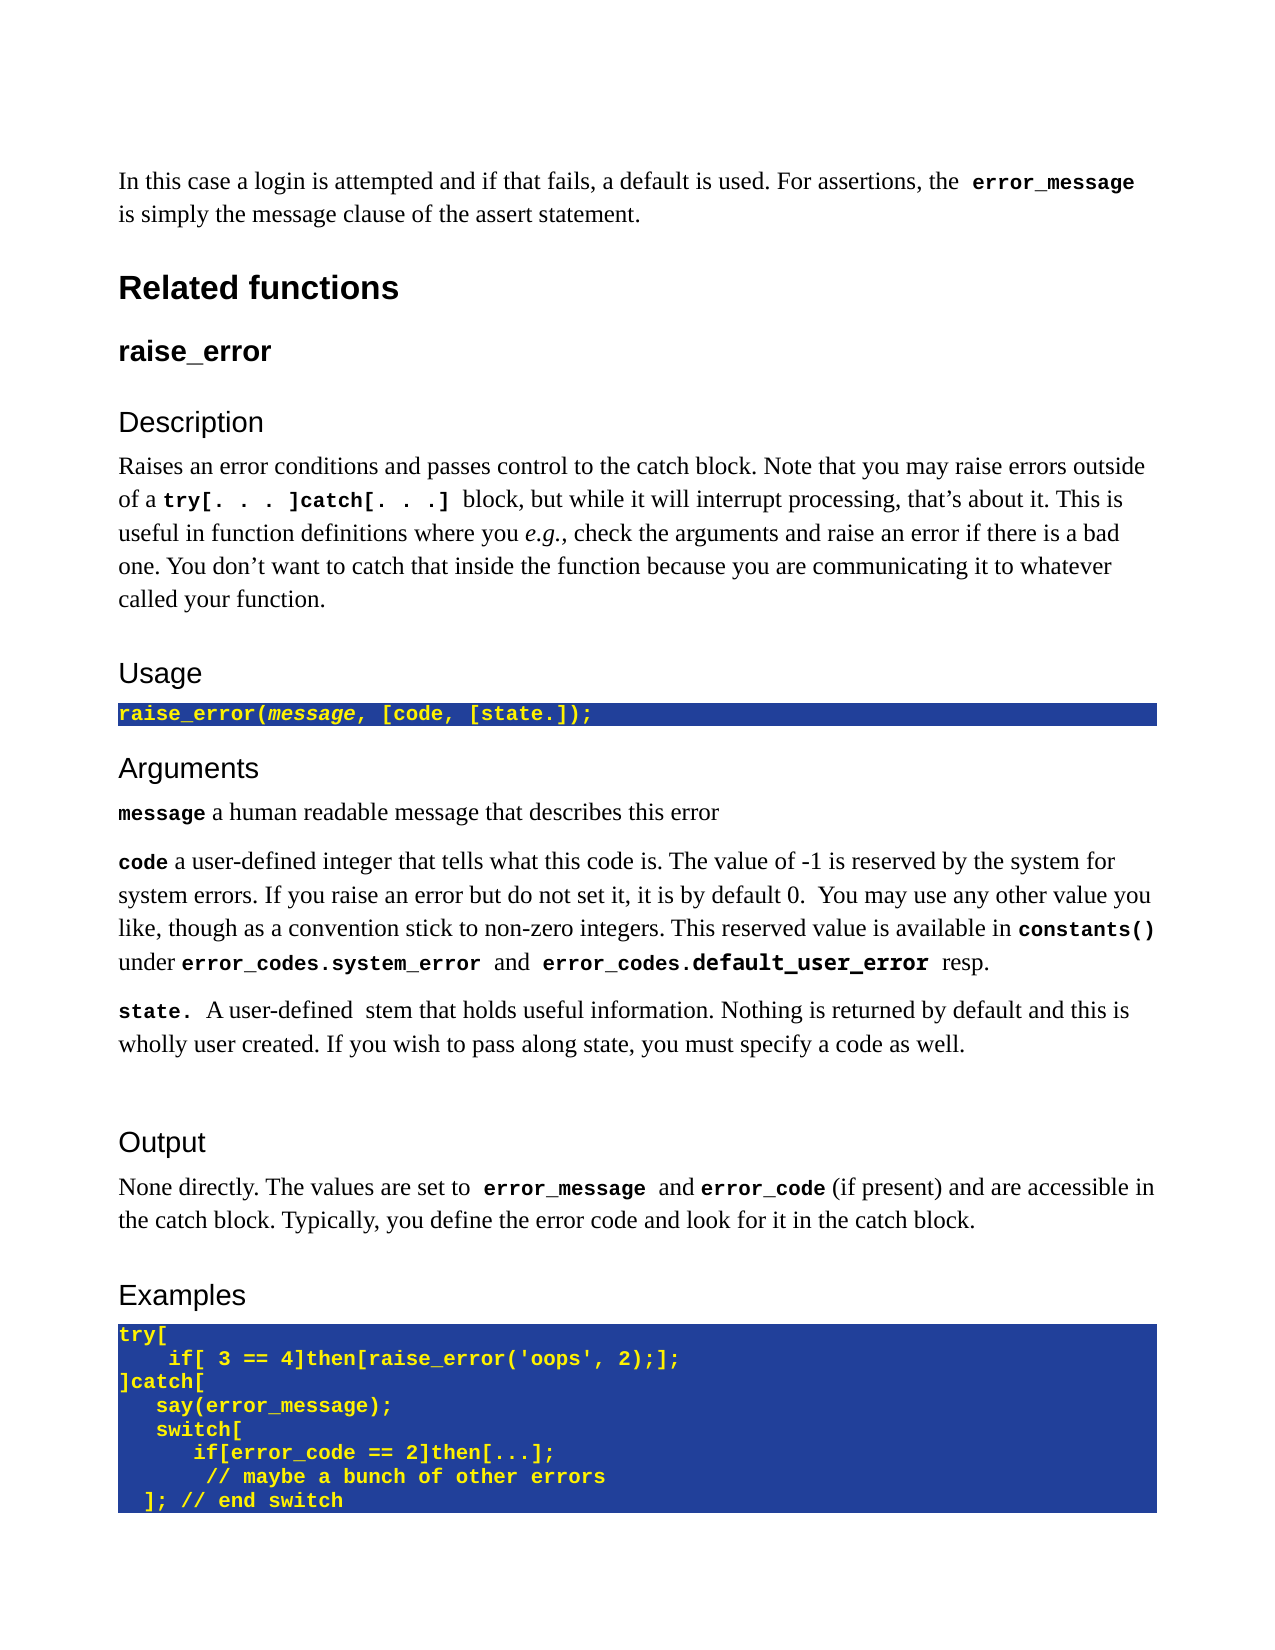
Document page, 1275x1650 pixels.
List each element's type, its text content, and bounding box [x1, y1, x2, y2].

subtitle raise_error [118, 334, 1157, 367]
text state. A user-defined stem that holds useful information. Nothing is returned by default and this is wholly user created. If you wish to pass along state, you must specify a code as well. [118, 995, 1157, 1058]
text Raises an error conditions and passes control to the catch block. Note that you may raise errors outside of a try[. . . ]catch[. . .] block, but while it will interrupt processing, that’s about it. This is useful in function definitions where you e.g., check the arguments and raise an error if there is a bad one. You don’t want to catch that inside the function because you are communicating it to whatever called your function. [118, 451, 1157, 613]
text raise_error(message, [code, [state.]); [118, 703, 1157, 726]
text say(error_message); [118, 1395, 1157, 1419]
subtitle Description [118, 405, 1157, 438]
subtitle Arguments [118, 751, 1157, 785]
subtitle Examples [118, 1278, 1157, 1312]
text switch[ [118, 1419, 1157, 1442]
text message a human readable message that describes this error [118, 797, 1157, 827]
text ]; // end switch [118, 1489, 1157, 1513]
text ]catch[ [118, 1371, 1157, 1395]
subtitle Output [118, 1126, 1157, 1159]
text None directly. The values are set to error_message and error_code (if present) and are accessible in the catch block. Typically, you define the error code and look for it in the catch block. [118, 1172, 1157, 1234]
text code a user-defined integer that tells what this code is. The value of -1 is reserved by the system for system errors. If you raise an error but do not set it, it is by default 0. You may use any other value you like, though as a convention stick to non-zero integers. This reserved value is available in constants() under error_codes.system_error and error_codes.default_user_error resp. [118, 846, 1157, 976]
subtitle Related functions [118, 268, 1157, 307]
text if[error_code == 2]then[...]; [118, 1442, 1157, 1466]
text if[ 3 == 4]then[raise_error('oops', 2);]; [118, 1348, 1157, 1371]
subtitle Usage [118, 657, 1157, 690]
text In this case a login is attempted and if that fails, a default is used. For assertions, the error_message is simply the message clause of the assert statement. [118, 166, 1157, 228]
text try[ [118, 1324, 1157, 1348]
text // maybe a bunch of other errors [118, 1466, 1157, 1489]
